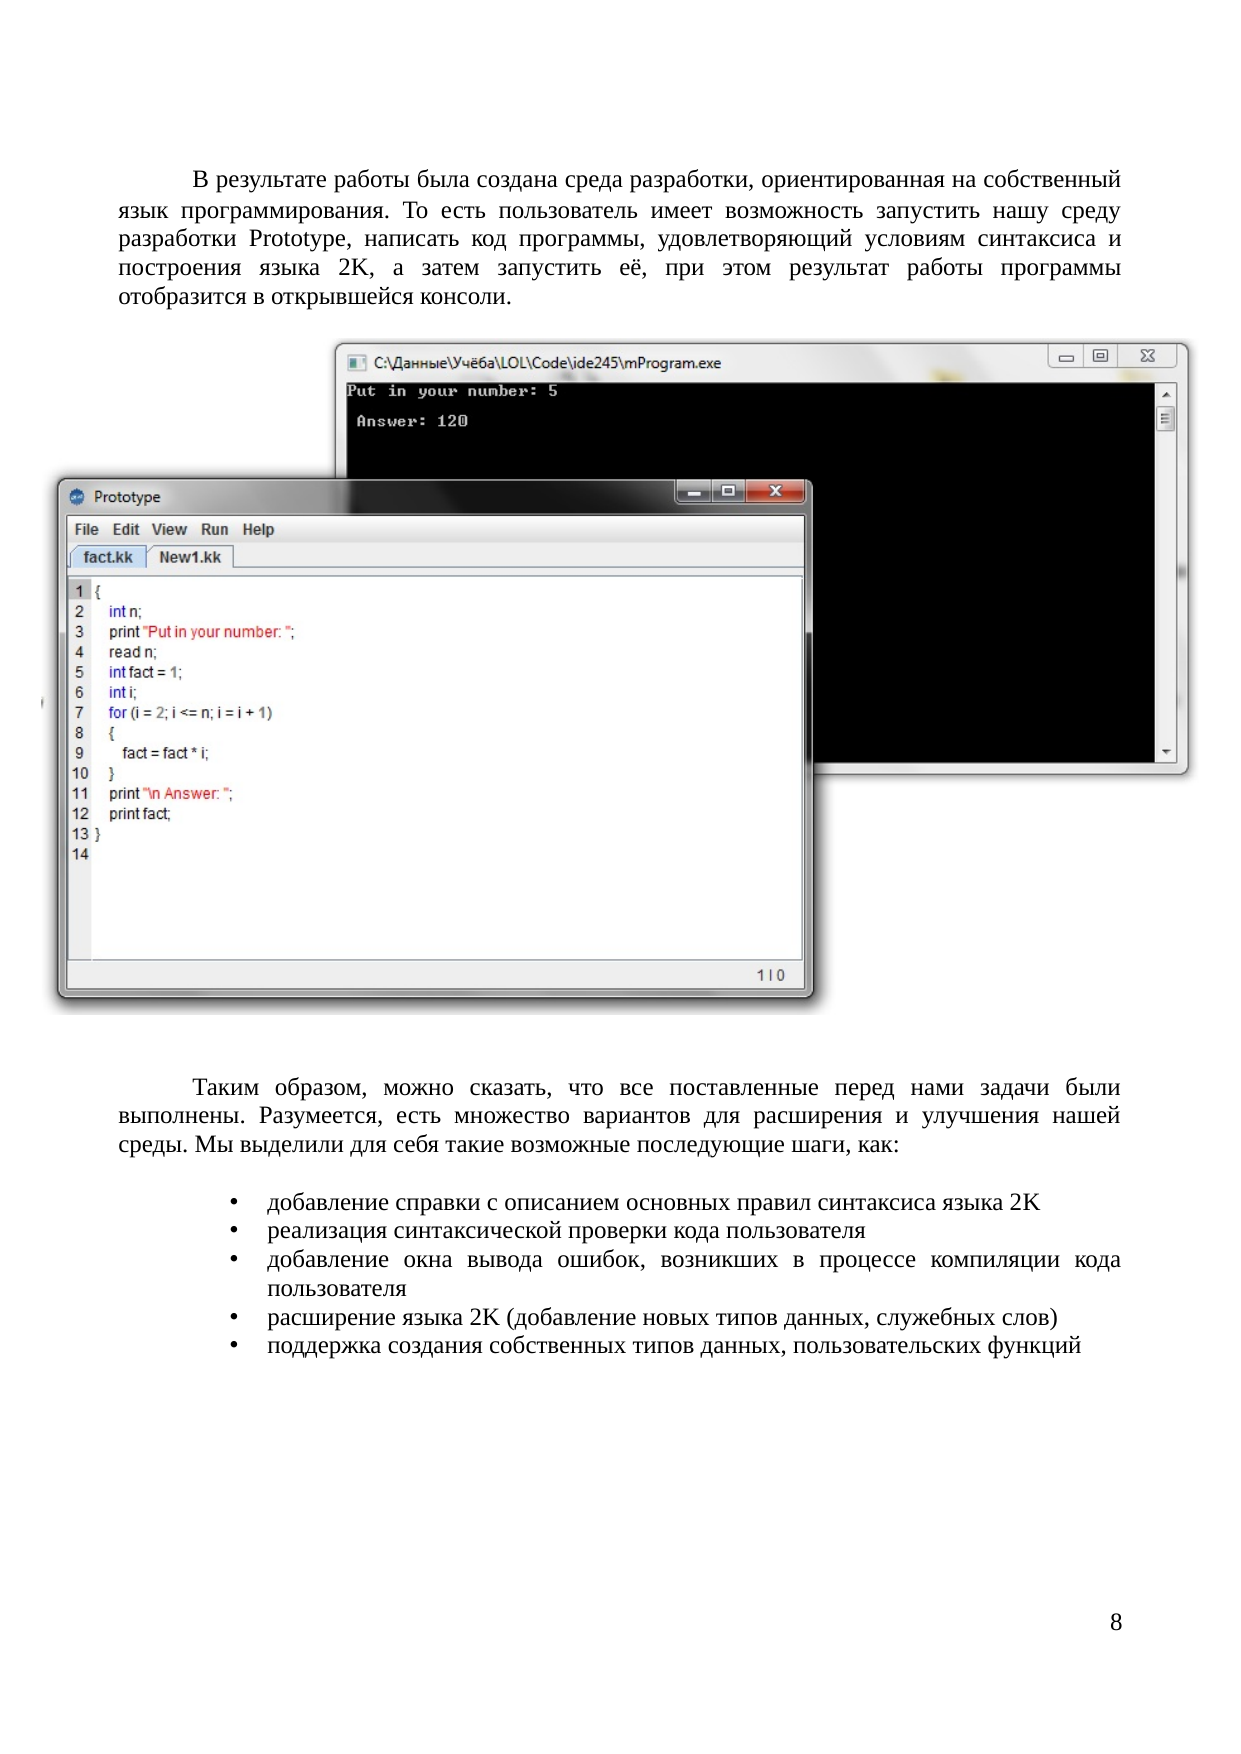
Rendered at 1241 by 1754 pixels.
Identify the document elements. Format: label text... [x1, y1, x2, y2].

list реализация синтаксической проверки кода пользователя [229, 1216, 1122, 1244]
list поддержка создания собственных типов данных, пользовательских функций [229, 1331, 1122, 1359]
list добавление справки с описанием основных правил синтаксиса языка 2K [229, 1187, 1122, 1216]
list добавление окна вывода ошибок, возникших в процессе компиляции кода пользователя [229, 1244, 1122, 1302]
list расширение языка 2K (добавление новых типов данных, служебных слов) [229, 1302, 1122, 1331]
picture [41, 338, 1199, 1015]
text Таким образом, можно сказать, что все поставленные перед нами задачи были выполнены. Разумеется, есть множество вариантов для расширения и улучшения нашей среды. Мы выделили для себя такие возможные последующие шаги, как: [118, 1072, 1122, 1158]
text В результате работы была создана среда разработки, ориентированная на собственный язык программирования. То есть пользователь имеет возможность запустить нашу среду разработки Prototype, написать код программы, удовлетворяющий условиям синтаксиса и построения языка 2K, а затем запустить её, при этом результат работы программы отобразится в открывшейся консоли. [118, 156, 1122, 310]
